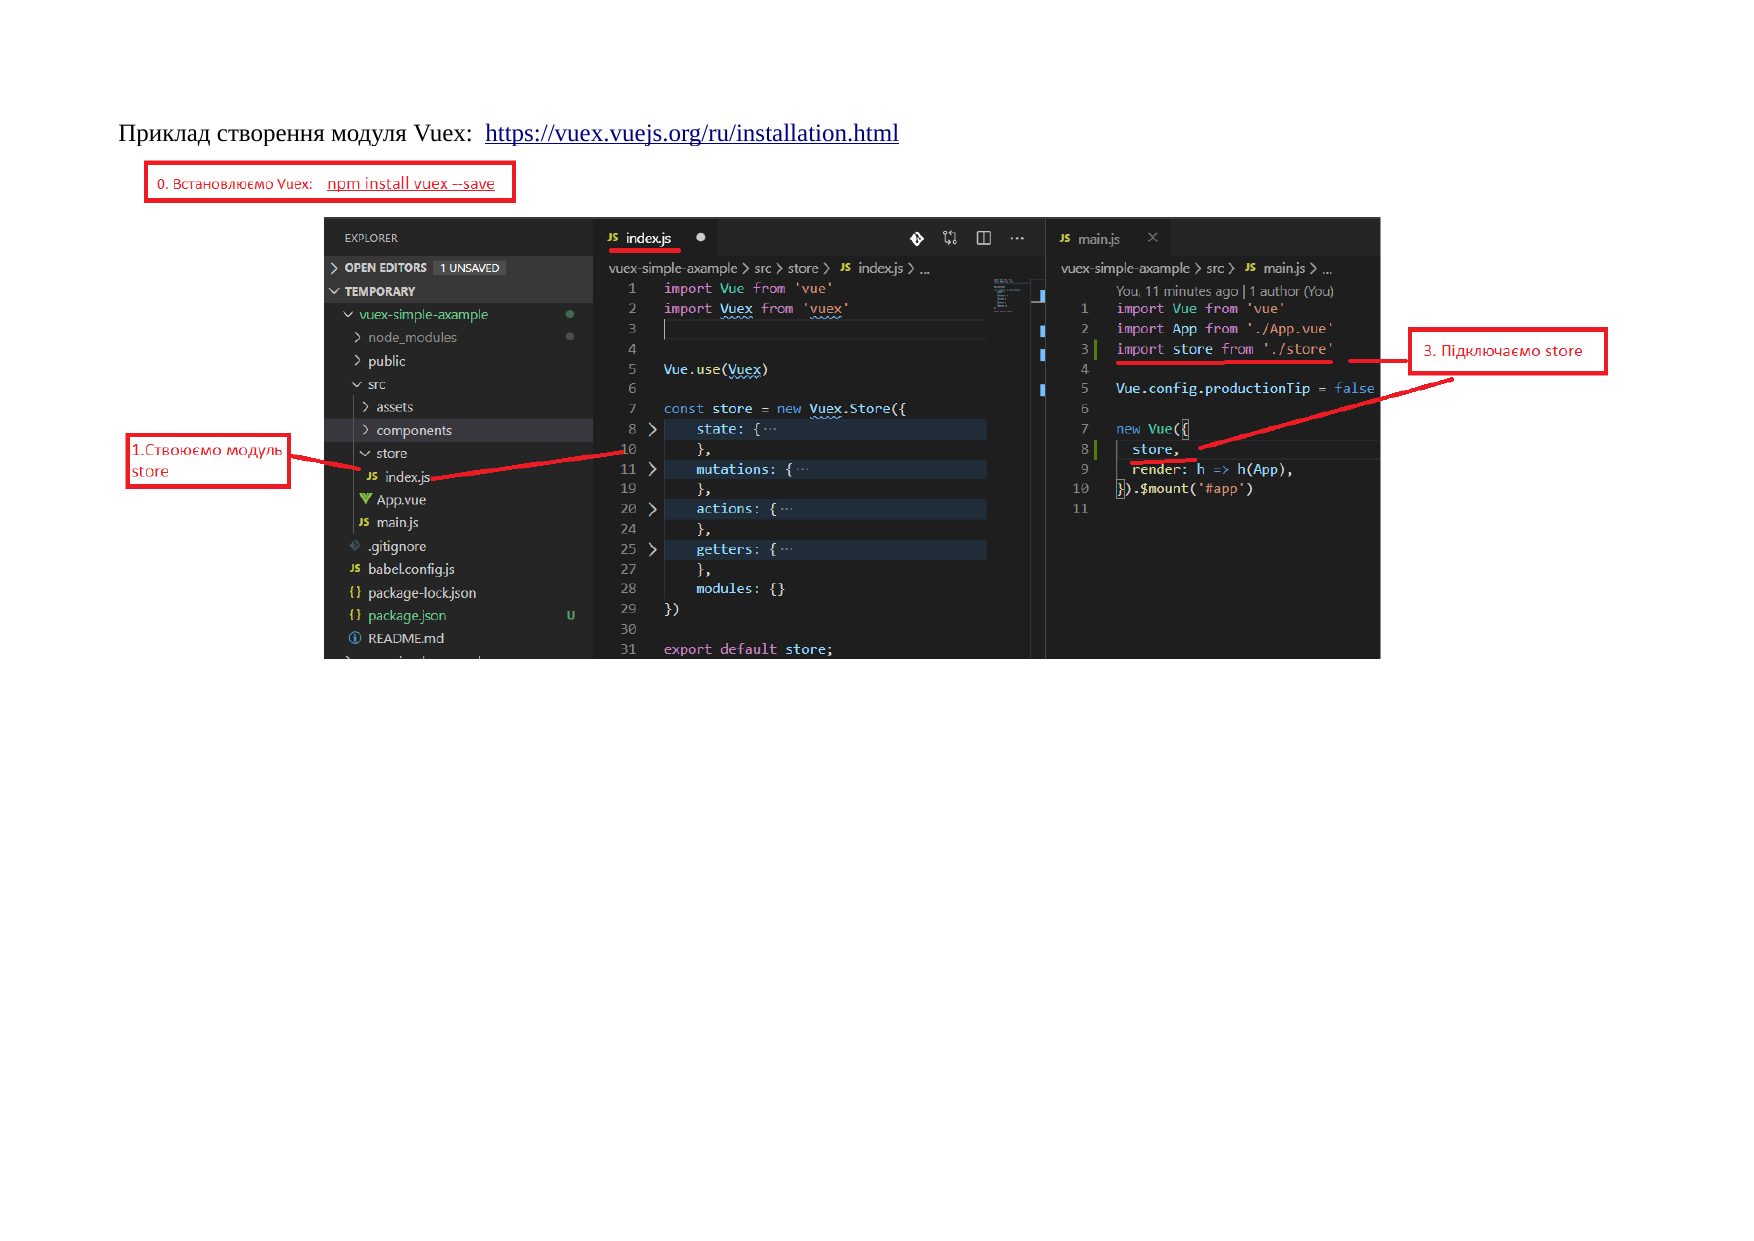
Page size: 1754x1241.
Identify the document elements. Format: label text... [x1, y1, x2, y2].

picture [118, 146, 1636, 713]
text Приклад створення модуля Vuex: https://vuex.vuejs.org/ru/installation.html [118, 118, 1636, 146]
